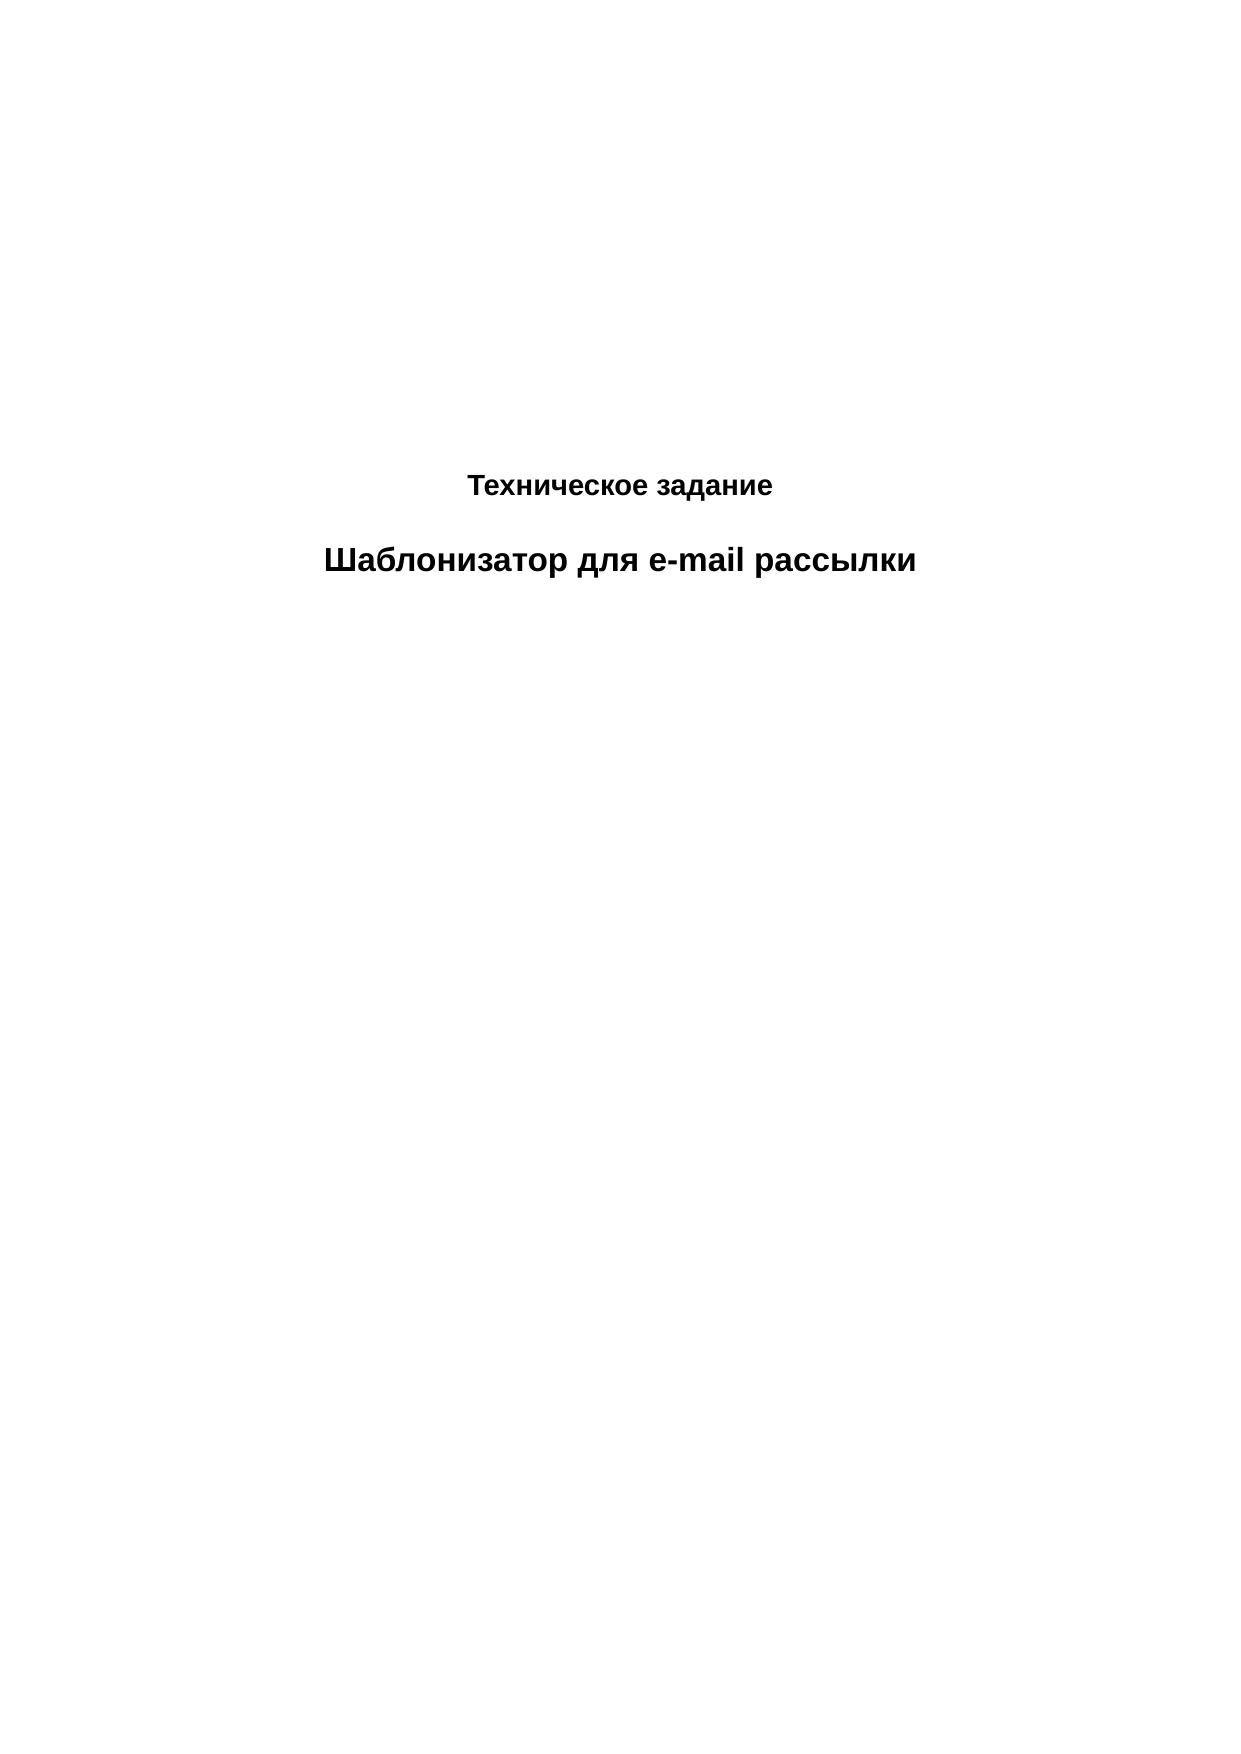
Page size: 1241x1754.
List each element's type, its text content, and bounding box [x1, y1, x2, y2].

text Шаблонизатор для e-mail рассылки [118, 540, 1122, 578]
text Техническое задание [118, 468, 1122, 501]
